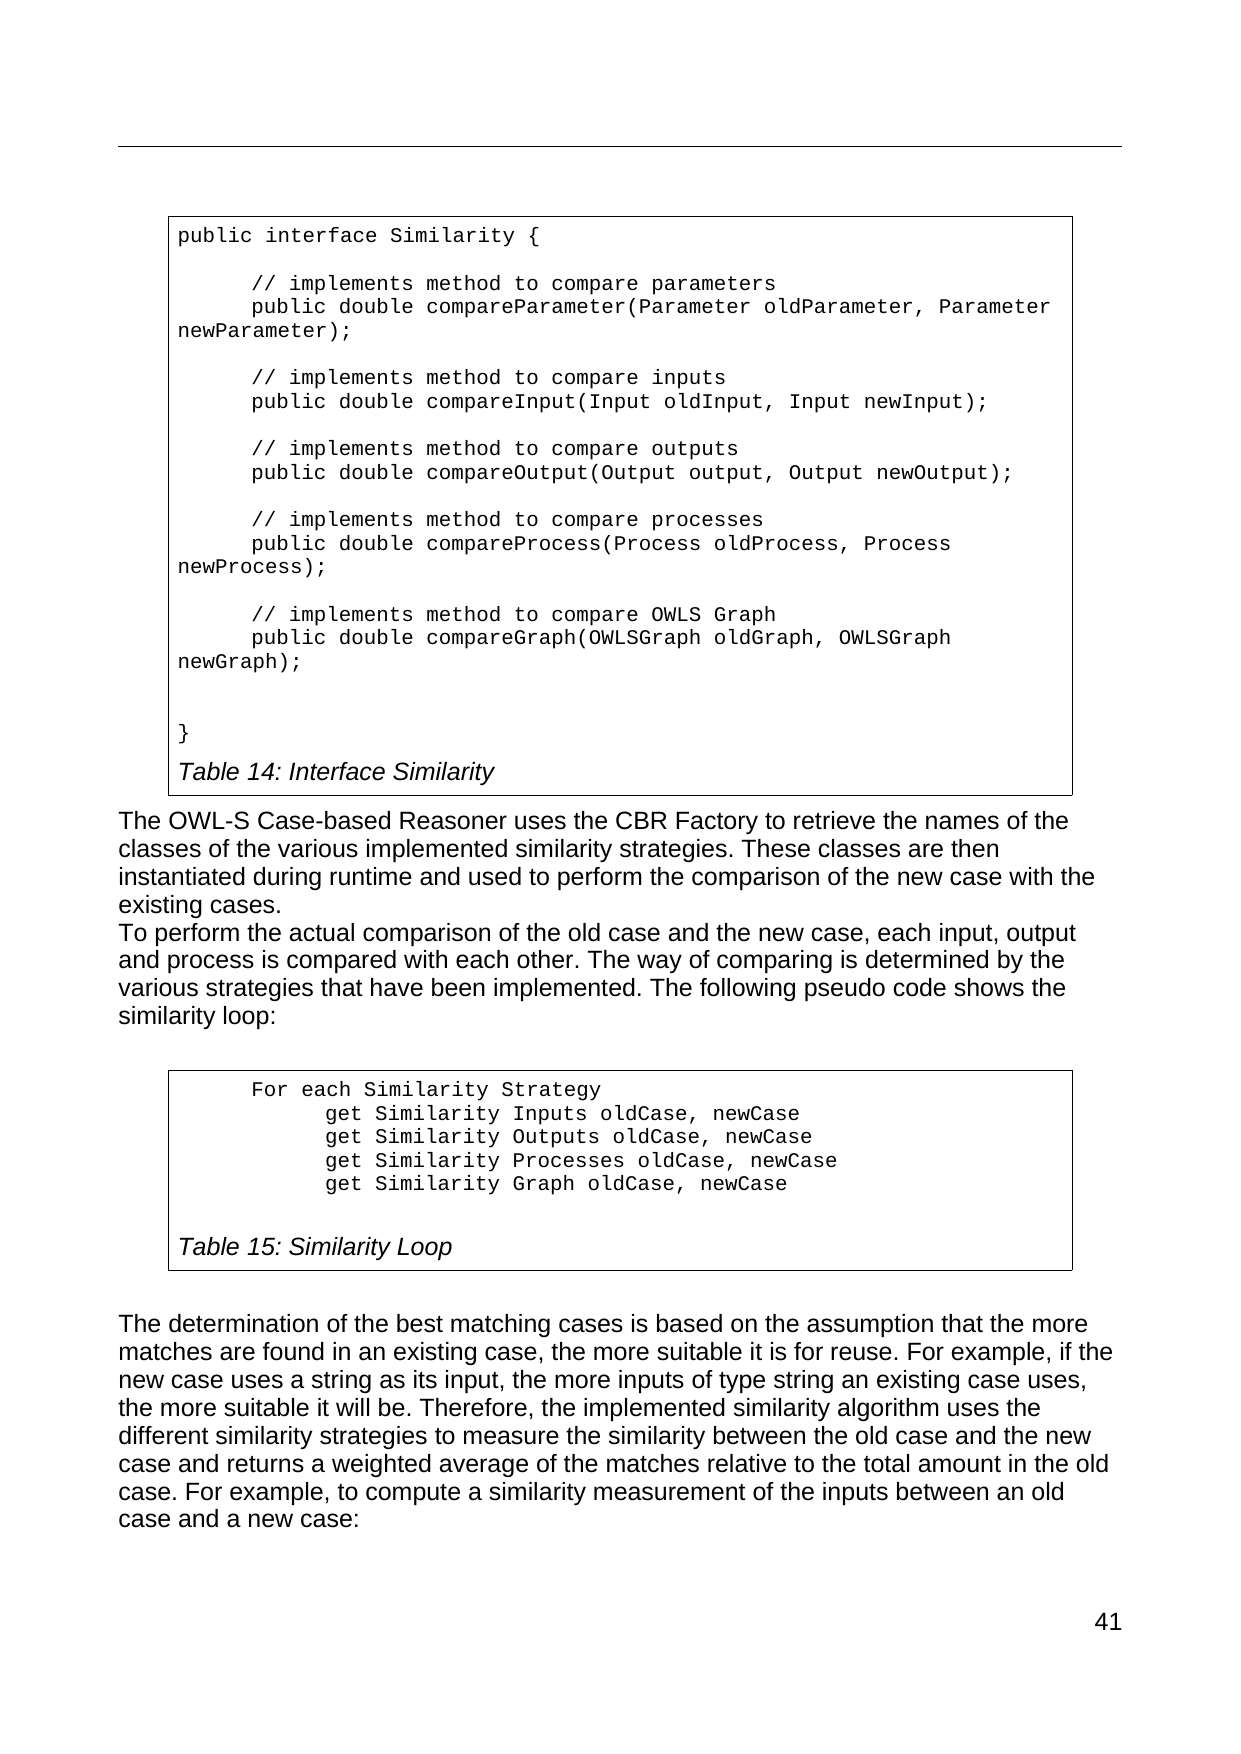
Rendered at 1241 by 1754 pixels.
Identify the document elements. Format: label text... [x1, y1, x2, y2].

text public double compareGraph(OWLSGraph oldGraph, OWLSGraph newGraph); [177, 627, 1063, 674]
text // implements method to compare OWLS Graph [177, 604, 1063, 627]
text The determination of the best matching cases is based on the assumption that the more matches are found in an existing case, the more suitable it is for reuse. For example, if the new case uses a string as its input, the more inputs of type string an existing case uses, the more suitable it will be. Therefore, the implemented similarity algorithm uses the different similarity strategies to measure the similarity between the old case and the new case and returns a weighted average of the matches relative to the total amount in the old case. For example, to compute a similarity measurement of the inputs between an old case and a new case: [118, 1310, 1122, 1533]
text The OWL-S Case-based Reasoner uses the CBR Factory to retrieve the names of the classes of the various implemented similarity strategies. These classes are then instantiated during runtime and used to perform the comparison of the new case with the existing cases. [118, 807, 1122, 918]
text get Similarity Processes oldCase, newCase [177, 1150, 1063, 1173]
text // implements method to compare parameters [177, 273, 1063, 296]
text get Similarity Inputs oldCase, newCase [177, 1102, 1063, 1126]
text // implements method to compare processes [177, 509, 1063, 533]
text get Similarity Graph oldCase, newCase [177, 1173, 1063, 1197]
text } [177, 722, 1063, 746]
text public double compareParameter(Parameter oldParameter, Parameter newParameter); [177, 296, 1063, 343]
text public double compareInput(Input oldInput, Input newInput); [177, 391, 1063, 414]
text // implements method to compare outputs [177, 438, 1063, 462]
text To perform the actual comparison of the old case and the new case, each input, output and process is compared with each other. The way of comparing is determined by the various strategies that have been implemented. The following pseudo code shows the similarity loop: [118, 918, 1122, 1030]
text public interface Similarity { [177, 225, 1063, 249]
text public double compareOutput(Output output, Output newOutput); [177, 462, 1063, 485]
text For each Similarity Strategy [177, 1079, 1063, 1102]
text public double compareProcess(Process oldProcess, Process newProcess); [177, 533, 1063, 580]
text // implements method to compare inputs [177, 367, 1063, 391]
text get Similarity Outputs oldCase, newCase [177, 1126, 1063, 1150]
text Table 14: Interface Similarity [177, 758, 1063, 786]
text Table 15: Similarity Loop [177, 1233, 1063, 1261]
